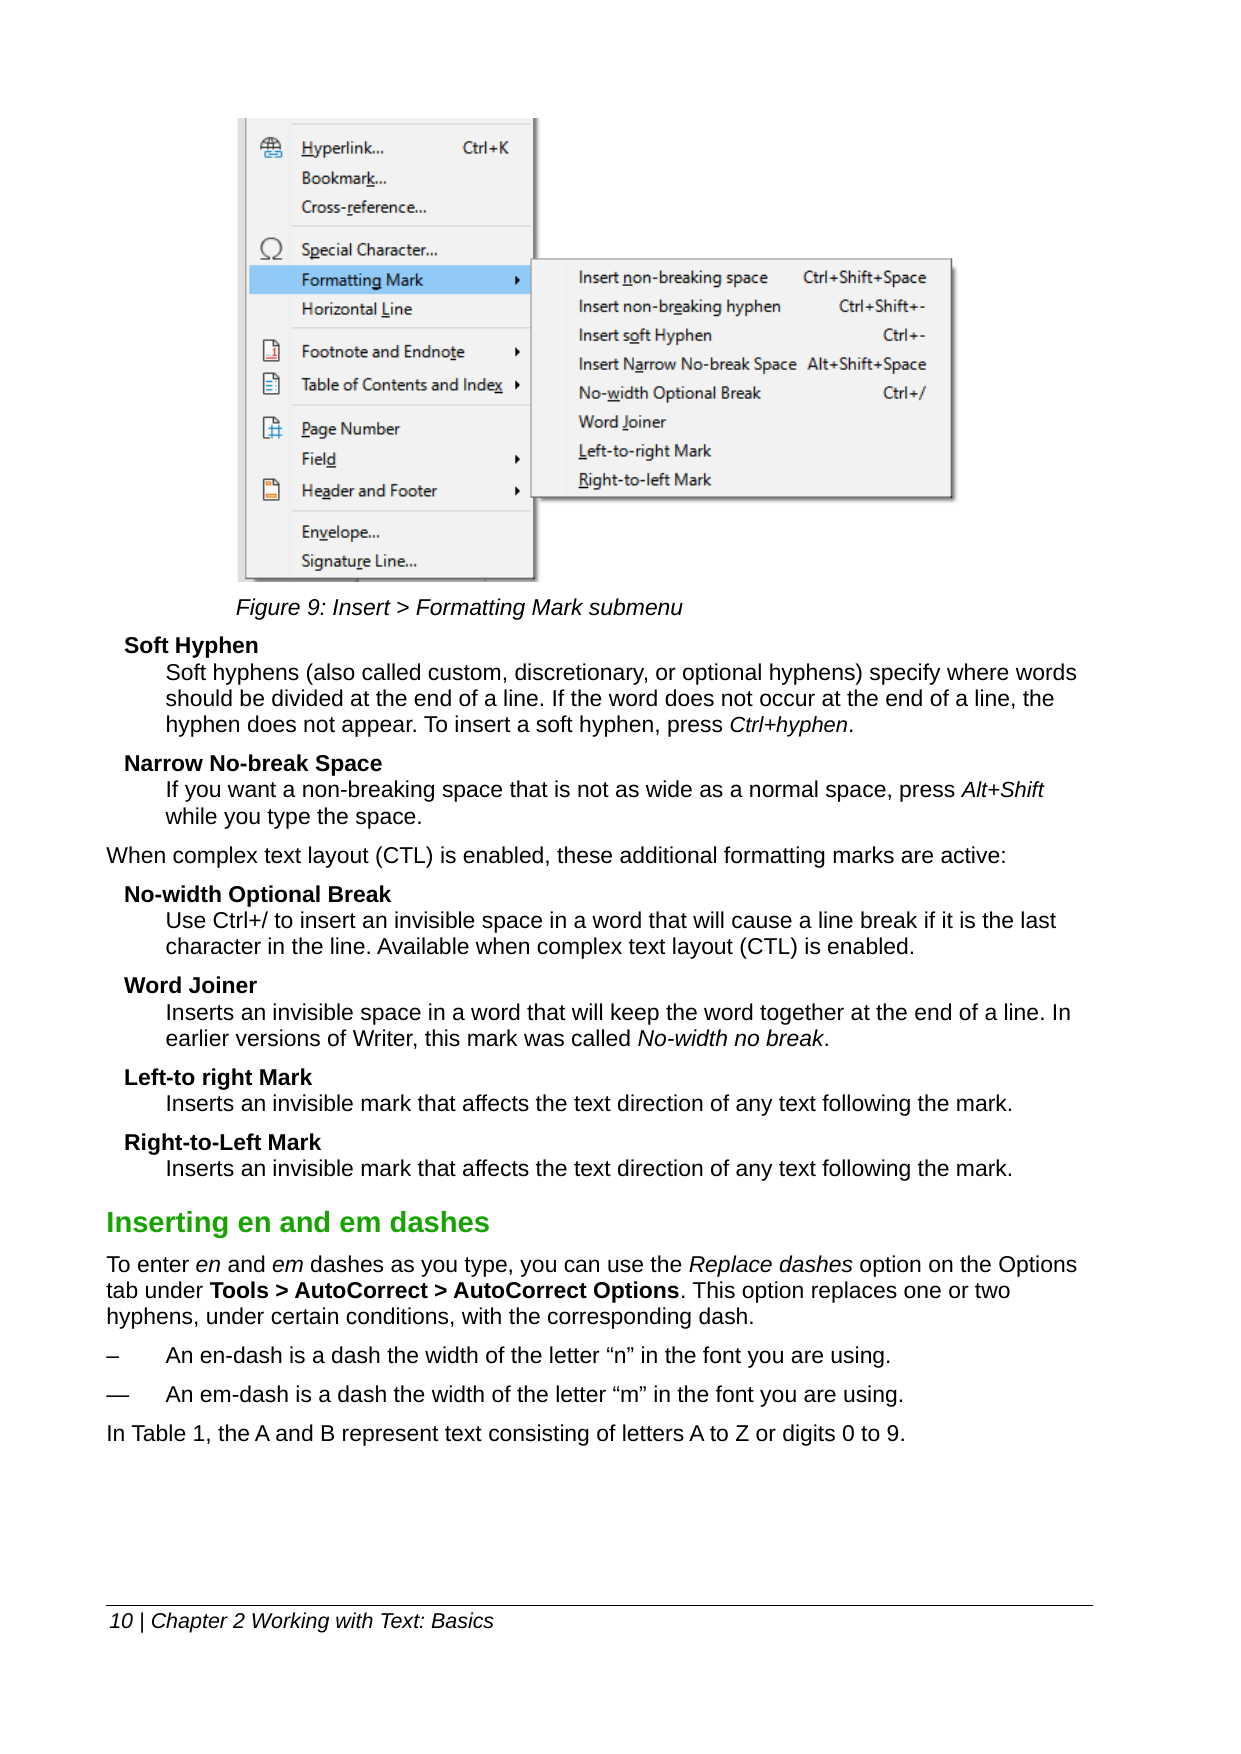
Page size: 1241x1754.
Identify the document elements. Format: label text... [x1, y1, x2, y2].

text To enter en and em dashes as you type, you can use the Replace dashes option on the Options tab under Tools > AutoCorrect > AutoCorrect Options. This option replaces one or two hyphens, under certain conditions, with the corresponding dash. [106, 1251, 1093, 1329]
picture [237, 118, 962, 582]
text Word Joiner [124, 972, 1093, 998]
text Right-to-Left Mark [124, 1129, 1093, 1155]
text No-width Optional Break [124, 881, 1093, 907]
text If you want a non-breaking space that is not as wide as a normal space, press Alt+Shift while you type the space. [165, 776, 1093, 829]
text Narrow No-break Space [124, 750, 1093, 776]
text Soft Hyphen [124, 632, 1093, 658]
subtitle Inserting en and em dashes [106, 1205, 1093, 1239]
text Inserts an invisible mark that affects the text direction of any text following the mark. [165, 1090, 1093, 1116]
text Inserts an invisible space in a word that will keep the word together at the end of a line. In earlier versions of Writer, this mark was called No-width no break. [165, 998, 1093, 1051]
text Inserts an invisible mark that affects the text direction of any text following the mark. [165, 1155, 1093, 1182]
text In Table 1, the A and B represent text consisting of letters A to Z or digits 0 to 9. [106, 1420, 1093, 1446]
text – An en-dash is a dash the width of the letter “n” in the font you are using. [106, 1342, 1093, 1368]
text Left-to right Mark [124, 1064, 1093, 1090]
text — An em-dash is a dash the width of the letter “m” in the font you are using. [106, 1381, 1093, 1407]
text When complex text layout (CTL) is enabled, these additional formatting marks are active: [106, 842, 1093, 868]
text Soft hyphens (also called custom, discretionary, or optional hyphens) specify where words should be divided at the end of a line. If the word does not occur at the end of a line, the hyphen does not appear. To insert a soft hyphen, press Ctrl+hyphen. [165, 658, 1093, 738]
text Figure 9: Insert > Formatting Mark submenu [236, 594, 963, 620]
text Use Ctrl+/ to insert an invisible space in a word that will cause a line break if it is the last character in the line. Available when complex text layout (CTL) is enabled. [165, 907, 1093, 959]
